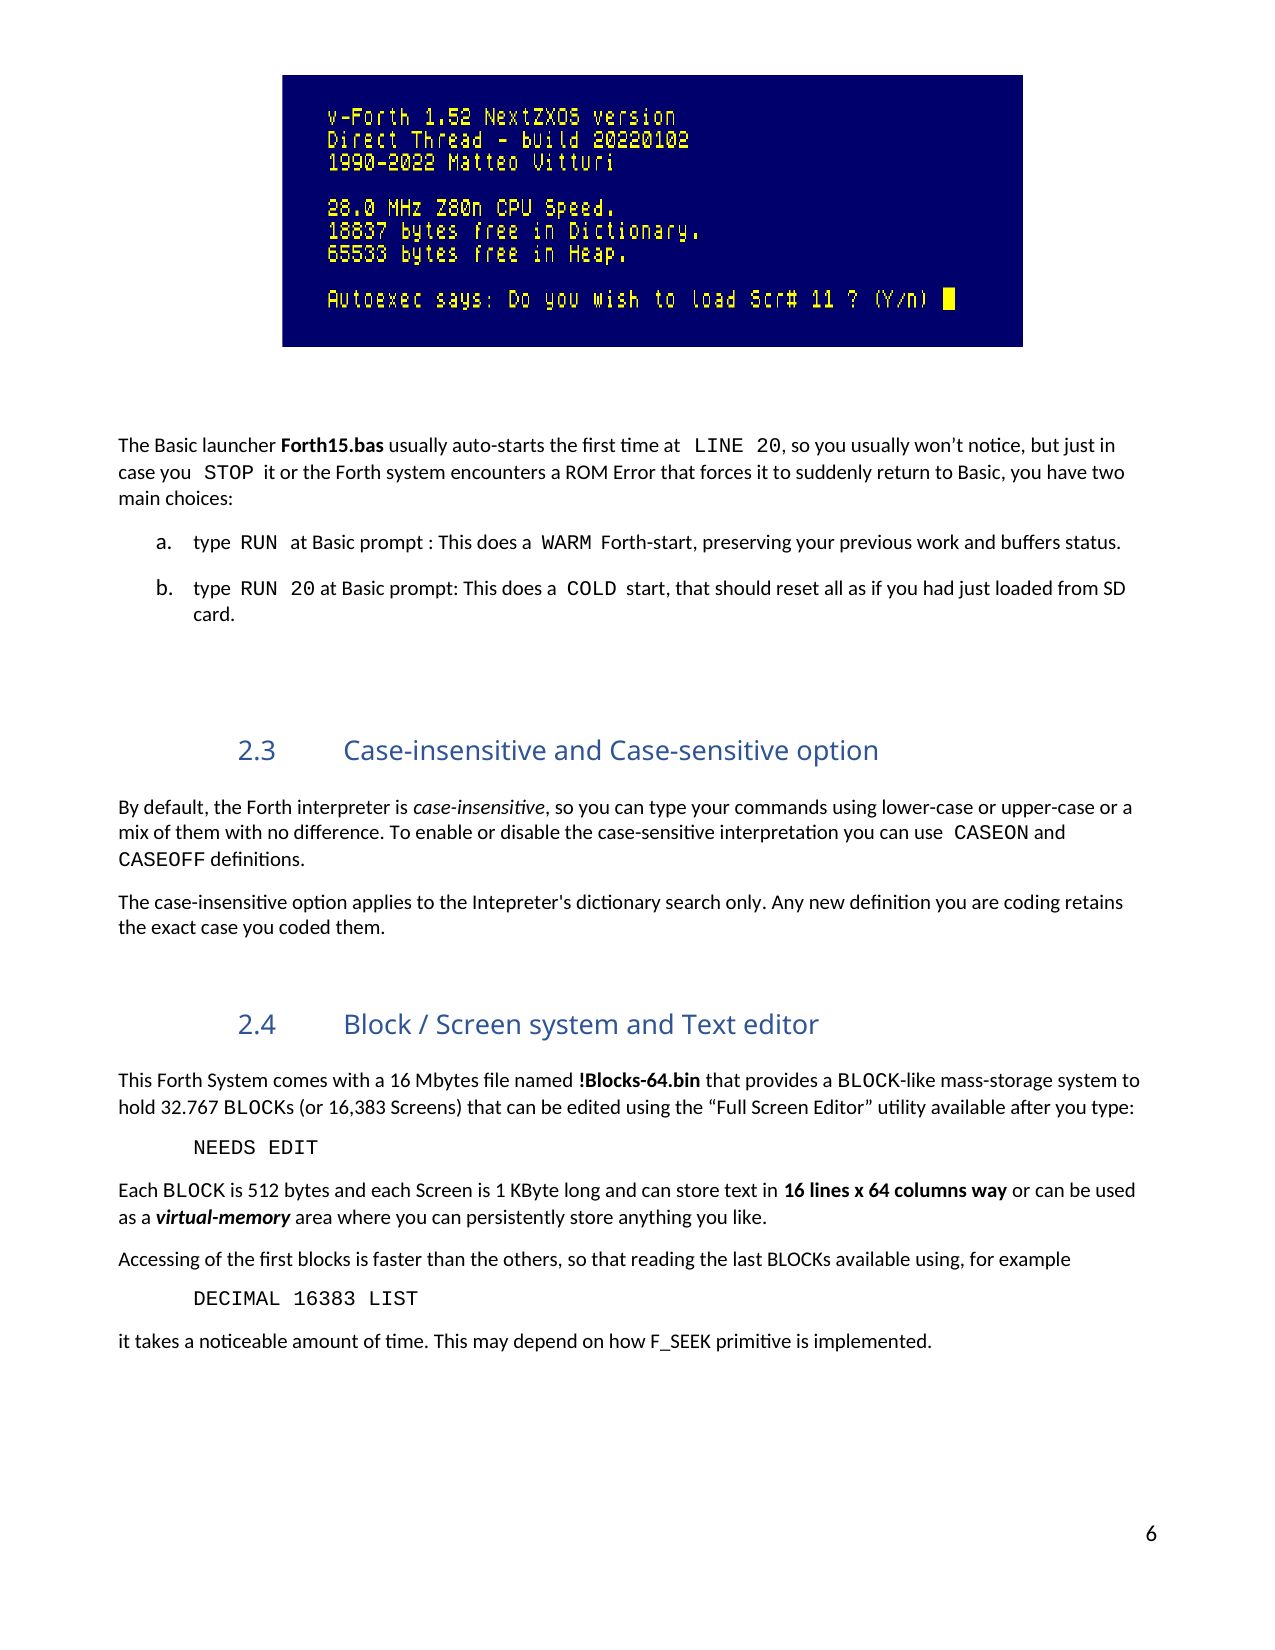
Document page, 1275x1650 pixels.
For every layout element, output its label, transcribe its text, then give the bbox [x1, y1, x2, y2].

list type RUN at Basic prompt : This does a WARM Forth-start, preserving your previous work and buffers status. [156, 527, 1157, 556]
text This Forth System comes with a 16 Mbytes file named !Blocks-64.bin that provides a BLOCK-like mass-storage system to hold 32.767 BLOCKs (or 16,383 Screens) that can be edited using the “Full Screen Editor” utility available after you type: [118, 1042, 1157, 1121]
text Accessing of the first blocks is faster than the others, so that reading the last BLOCKs available using, for example [118, 1246, 1157, 1271]
text Each BLOCK is 512 bytes and each Screen is 1 KByte long and can store text in 16 lines x 64 columns way or can be used as a virtual-memory area where you can persistently store anything you like. [118, 1177, 1157, 1229]
picture [282, 75, 1023, 347]
text it takes a noticeable amount of time. This may depend on how F_SEEK primitive is implemented. [118, 1328, 1157, 1354]
text By default, the Forth interpreter is case-insensitive, so you can type your commands using lower-case or upper-case or a mix of them with no difference. To enable or disable the case-sensitive interpretation you can use CASEON and CASEOFF definitions. [118, 768, 1157, 872]
text The case-insensitive option applies to the Intepreter's dictionary search only. Any new definition you are coding retains the exact case you coded them. [118, 889, 1157, 940]
text NEEDS EDIT [118, 1137, 1157, 1161]
text The Basic launcher Forth15.bas usually auto-starts the first time at LINE 20, so you usually won’t notice, but just in case you STOP it or the Forth system encounters a ROM Error that forces it to suddenly return to Basic, you have two main choices: [118, 432, 1157, 511]
subtitle Block / Screen system and Text editor [231, 1005, 1157, 1042]
subtitle Case-insensitive and Case-sensitive option [231, 732, 1157, 768]
list type RUN 20 at Basic prompt: This does a COLD start, that should reset all as if you had just loaded from SD card. [156, 573, 1157, 627]
text DECIMAL 16383 LIST [118, 1288, 1157, 1312]
